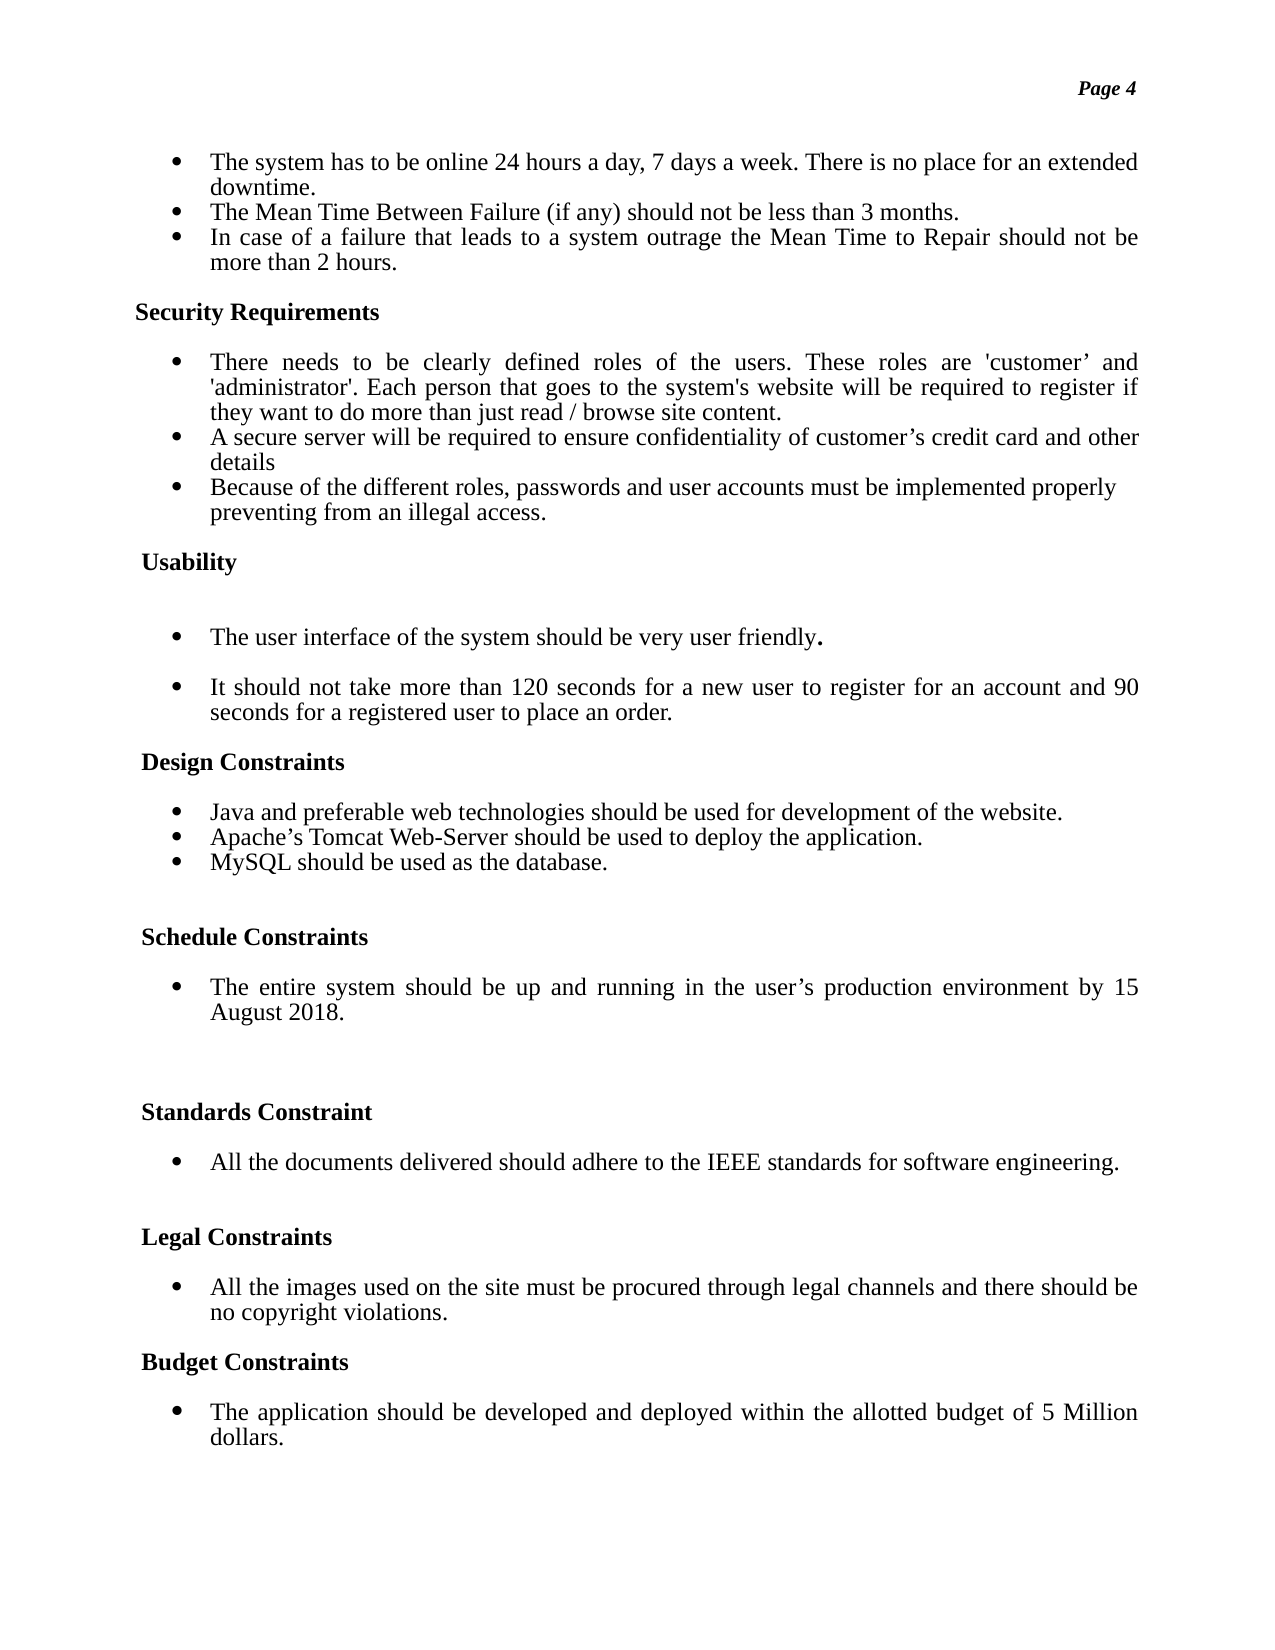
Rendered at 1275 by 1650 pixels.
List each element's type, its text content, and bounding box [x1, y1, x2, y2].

list The application should be developed and deployed within the allotted budget of 5 Million dollars. [172, 1400, 1140, 1450]
subtitle Legal Constraints [135, 1225, 1140, 1250]
list MySQL should be used as the database. [172, 850, 1140, 875]
subtitle Security Requirements [135, 300, 1140, 325]
list All the documents delivered should adhere to the IEEE standards for software engineering. [172, 1150, 1140, 1175]
subtitle Standards Constraint [135, 1100, 1140, 1125]
list The system has to be online 24 hours a day, 7 days a week. There is no place for an extended downtime. [172, 150, 1140, 200]
list There needs to be clearly defined roles of the users. These roles are 'customer’ and 'administrator'. Each person that goes to the system's website will be required to register if they want to do more than just read / browse site content. [172, 350, 1140, 425]
subtitle Usability [135, 550, 1140, 575]
list Java and preferable web technologies should be used for development of the website. [172, 800, 1140, 825]
list Because of the different roles, passwords and user accounts must be implemented properly [172, 475, 1140, 500]
list The Mean Time Between Failure (if any) should not be less than 3 months. [172, 200, 1140, 225]
list It should not take more than 120 seconds for a new user to register for an account and 90 seconds for a registered user to place an order. [172, 675, 1140, 725]
list A secure server will be required to ensure confidentiality of customer’s credit card and other details [172, 425, 1140, 475]
subtitle Budget Constraints [135, 1350, 1140, 1375]
subtitle Schedule Constraints [135, 925, 1140, 950]
list All the images used on the site must be procured through legal channels and there should be no copyright violations. [172, 1275, 1140, 1325]
list The entire system should be up and running in the user’s production environment by 15 August 2018. [172, 975, 1140, 1025]
subtitle The user interface of the system should be very user friendly. [172, 625, 1140, 650]
list preventing from an illegal access. [135, 500, 1140, 525]
list In case of a failure that leads to a system outrage the Mean Time to Repair should not be more than 2 hours. [172, 225, 1140, 275]
list Apache’s Tomcat Web-Server should be used to deploy the application. [172, 825, 1140, 850]
subtitle Design Constraints [135, 750, 1140, 775]
